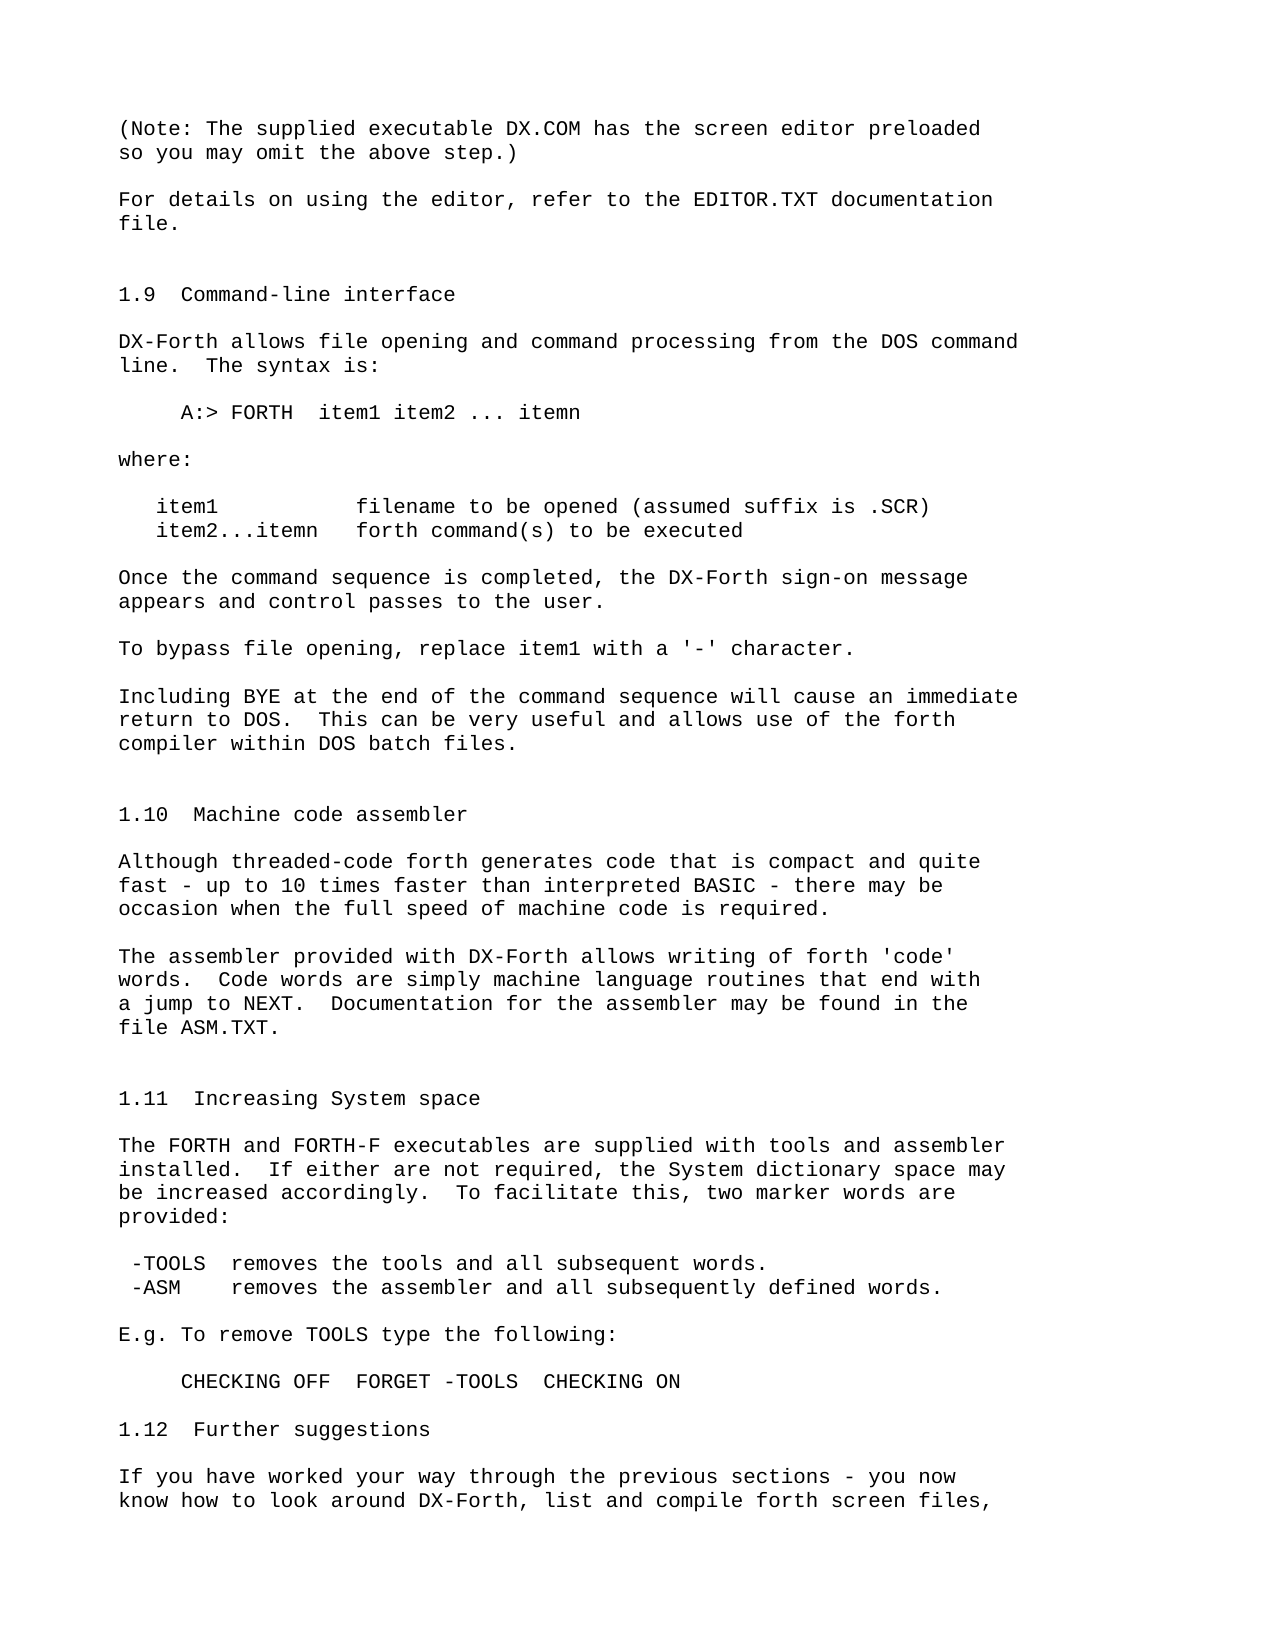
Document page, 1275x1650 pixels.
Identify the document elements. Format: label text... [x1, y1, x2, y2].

text line. The syntax is: [118, 354, 1157, 378]
text The FORTH and FORTH-F executables are supplied with tools and assembler [118, 1135, 1157, 1158]
text For details on using the editor, refer to the EDITOR.TXT documentation [118, 189, 1157, 213]
text item2...itemn forth command(s) to be executed [118, 520, 1157, 544]
text CHECKING OFF FORGET -TOOLS CHECKING ON [118, 1371, 1157, 1395]
text installed. If either are not required, the System dictionary space may [118, 1158, 1157, 1182]
text words. Code words are simply machine language routines that end with [118, 969, 1157, 993]
text -ASM removes the assembler and all subsequently defined words. [118, 1277, 1157, 1300]
text -TOOLS removes the tools and all subsequent words. [118, 1253, 1157, 1277]
text provided: [118, 1206, 1157, 1229]
text Including BYE at the end of the command sequence will cause an immediate [118, 686, 1157, 709]
text know how to look around DX-Forth, list and compile forth screen files, [118, 1489, 1157, 1513]
text item1 filename to be opened (assumed suffix is .SCR) [118, 496, 1157, 520]
text 1.11 Increasing System space [118, 1088, 1157, 1111]
text If you have worked your way through the previous sections - you now [118, 1466, 1157, 1489]
text To bypass file opening, replace item1 with a '-' character. [118, 638, 1157, 662]
text be increased accordingly. To facilitate this, two marker words are [118, 1182, 1157, 1206]
text return to DOS. This can be very useful and allows use of the forth [118, 709, 1157, 733]
text The assembler provided with DX-Forth allows writing of forth 'code' [118, 946, 1157, 969]
text where: [118, 449, 1157, 473]
text a jump to NEXT. Documentation for the assembler may be found in the [118, 993, 1157, 1017]
text (Note: The supplied executable DX.COM has the screen editor preloaded [118, 118, 1157, 142]
text so you may omit the above step.) [118, 142, 1157, 165]
text compiler within DOS batch files. [118, 733, 1157, 757]
text Although threaded-code forth generates code that is compact and quite [118, 851, 1157, 875]
text occasion when the full speed of machine code is required. [118, 898, 1157, 922]
text DX-Forth allows file opening and command processing from the DOS command [118, 331, 1157, 354]
text 1.10 Machine code assembler [118, 804, 1157, 827]
text E.g. To remove TOOLS type the following: [118, 1324, 1157, 1348]
text 1.9 Command-line interface [118, 284, 1157, 307]
text Once the command sequence is completed, the DX-Forth sign-on message [118, 567, 1157, 591]
text A:> FORTH item1 item2 ... itemn [118, 402, 1157, 426]
text 1.12 Further suggestions [118, 1419, 1157, 1442]
text appears and control passes to the user. [118, 591, 1157, 615]
text file. [118, 213, 1157, 236]
text fast - up to 10 times faster than interpreted BASIC - there may be [118, 875, 1157, 898]
text file ASM.TXT. [118, 1017, 1157, 1040]
